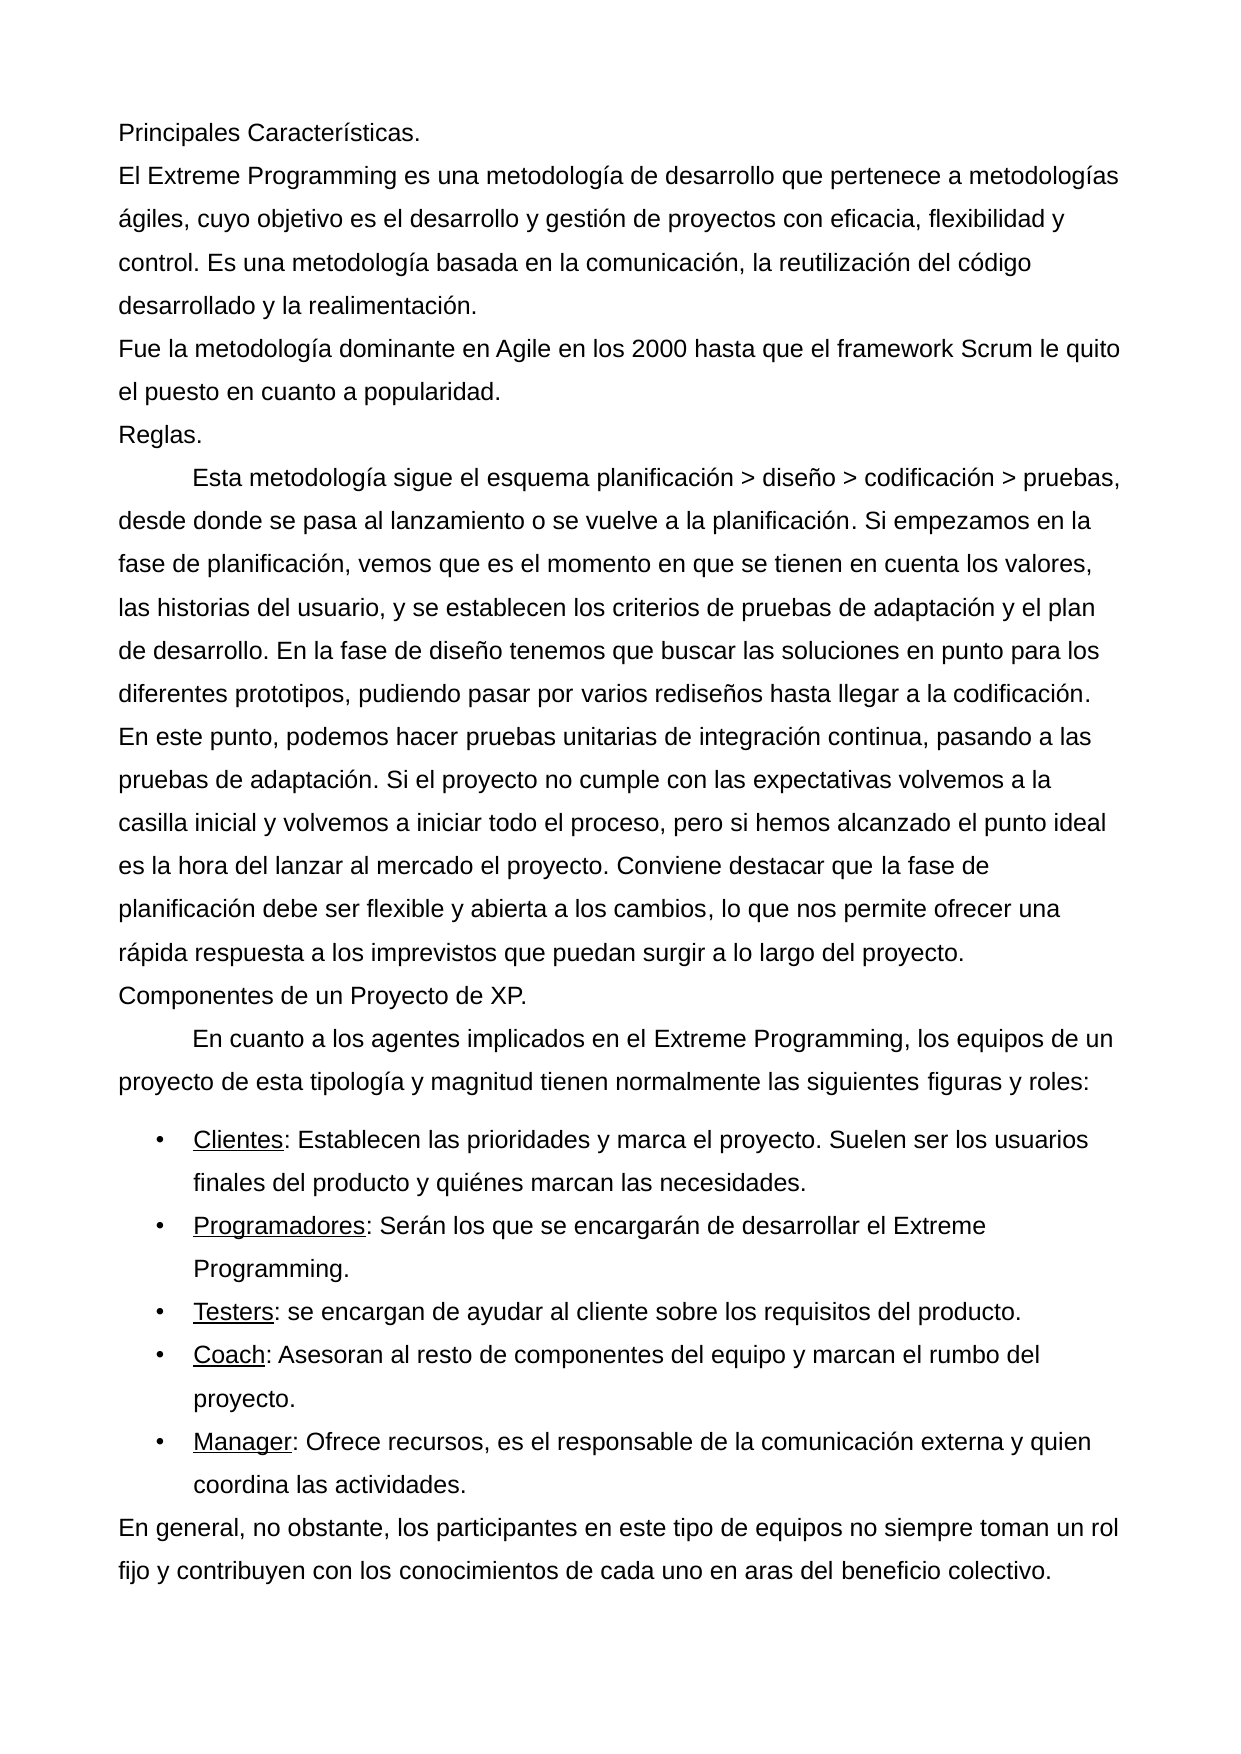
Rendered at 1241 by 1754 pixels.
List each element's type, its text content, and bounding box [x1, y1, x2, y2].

text Componentes de un Proyecto de XP. [118, 981, 1122, 1009]
text En general, no obstante, los participantes en este tipo de equipos no siempre toman un rol fijo y contribuyen con los conocimientos de cada uno en aras del beneficio colectivo. [118, 1513, 1122, 1585]
list Clientes: Establecen las prioridades y marca el proyecto. Suelen ser los usuarios finales del producto y quiénes marcan las necesidades. [156, 1124, 1122, 1197]
text En cuanto a los agentes implicados en el Extreme Programming, los equipos de un proyecto de esta tipología y magnitud tienen normalmente las siguientes figuras y roles: [118, 1024, 1122, 1096]
text Reglas. [118, 420, 1122, 449]
list Programadores: Serán los que se encargarán de desarrollar el Extreme Programming. [156, 1211, 1122, 1283]
list Testers: se encargan de ayudar al cliente sobre los requisitos del producto. [156, 1297, 1122, 1326]
text Principales Características. [118, 118, 1122, 147]
text El Extreme Programming es una metodología de desarrollo que pertenece a metodologías ágiles, cuyo objetivo es el desarrollo y gestión de proyectos con eficacia, flexibilidad y control. Es una metodología basada en la comunicación, la reutilización del código desarrollado y la realimentación. [118, 161, 1122, 319]
list Manager: Ofrece recursos, es el responsable de la comunicación externa y quien coordina las actividades. [156, 1427, 1122, 1499]
text En este punto, podemos hacer pruebas unitarias de integración continua, pasando a las pruebas de adaptación. Si el proyecto no cumple con las expectativas volvemos a la casilla inicial y volvemos a iniciar todo el proceso, pero si hemos alcanzado el punto ideal es la hora del lanzar al mercado el proyecto. Conviene destacar que la fase de planificación debe ser flexible y abierta a los cambios, lo que nos permite ofrecer una rápida respuesta a los imprevistos que puedan surgir a lo largo del proyecto. [118, 722, 1122, 966]
text Fue la metodología dominante en Agile en los 2000 hasta que el framework Scrum le quito el puesto en cuanto a popularidad. [118, 334, 1122, 406]
list Coach: Asesoran al resto de componentes del equipo y marcan el rumbo del proyecto. [156, 1341, 1122, 1412]
text Esta metodología sigue el esquema planificación > diseño > codificación > pruebas, desde donde se pasa al lanzamiento o se vuelve a la planificación. Si empezamos en la fase de planificación, vemos que es el momento en que se tienen en cuenta los valores, las historias del usuario, y se establecen los criterios de pruebas de adaptación y el plan de desarrollo. En la fase de diseño tenemos que buscar las soluciones en punto para los diferentes prototipos, pudiendo pasar por varios rediseños hasta llegar a la codificación. [118, 463, 1122, 707]
